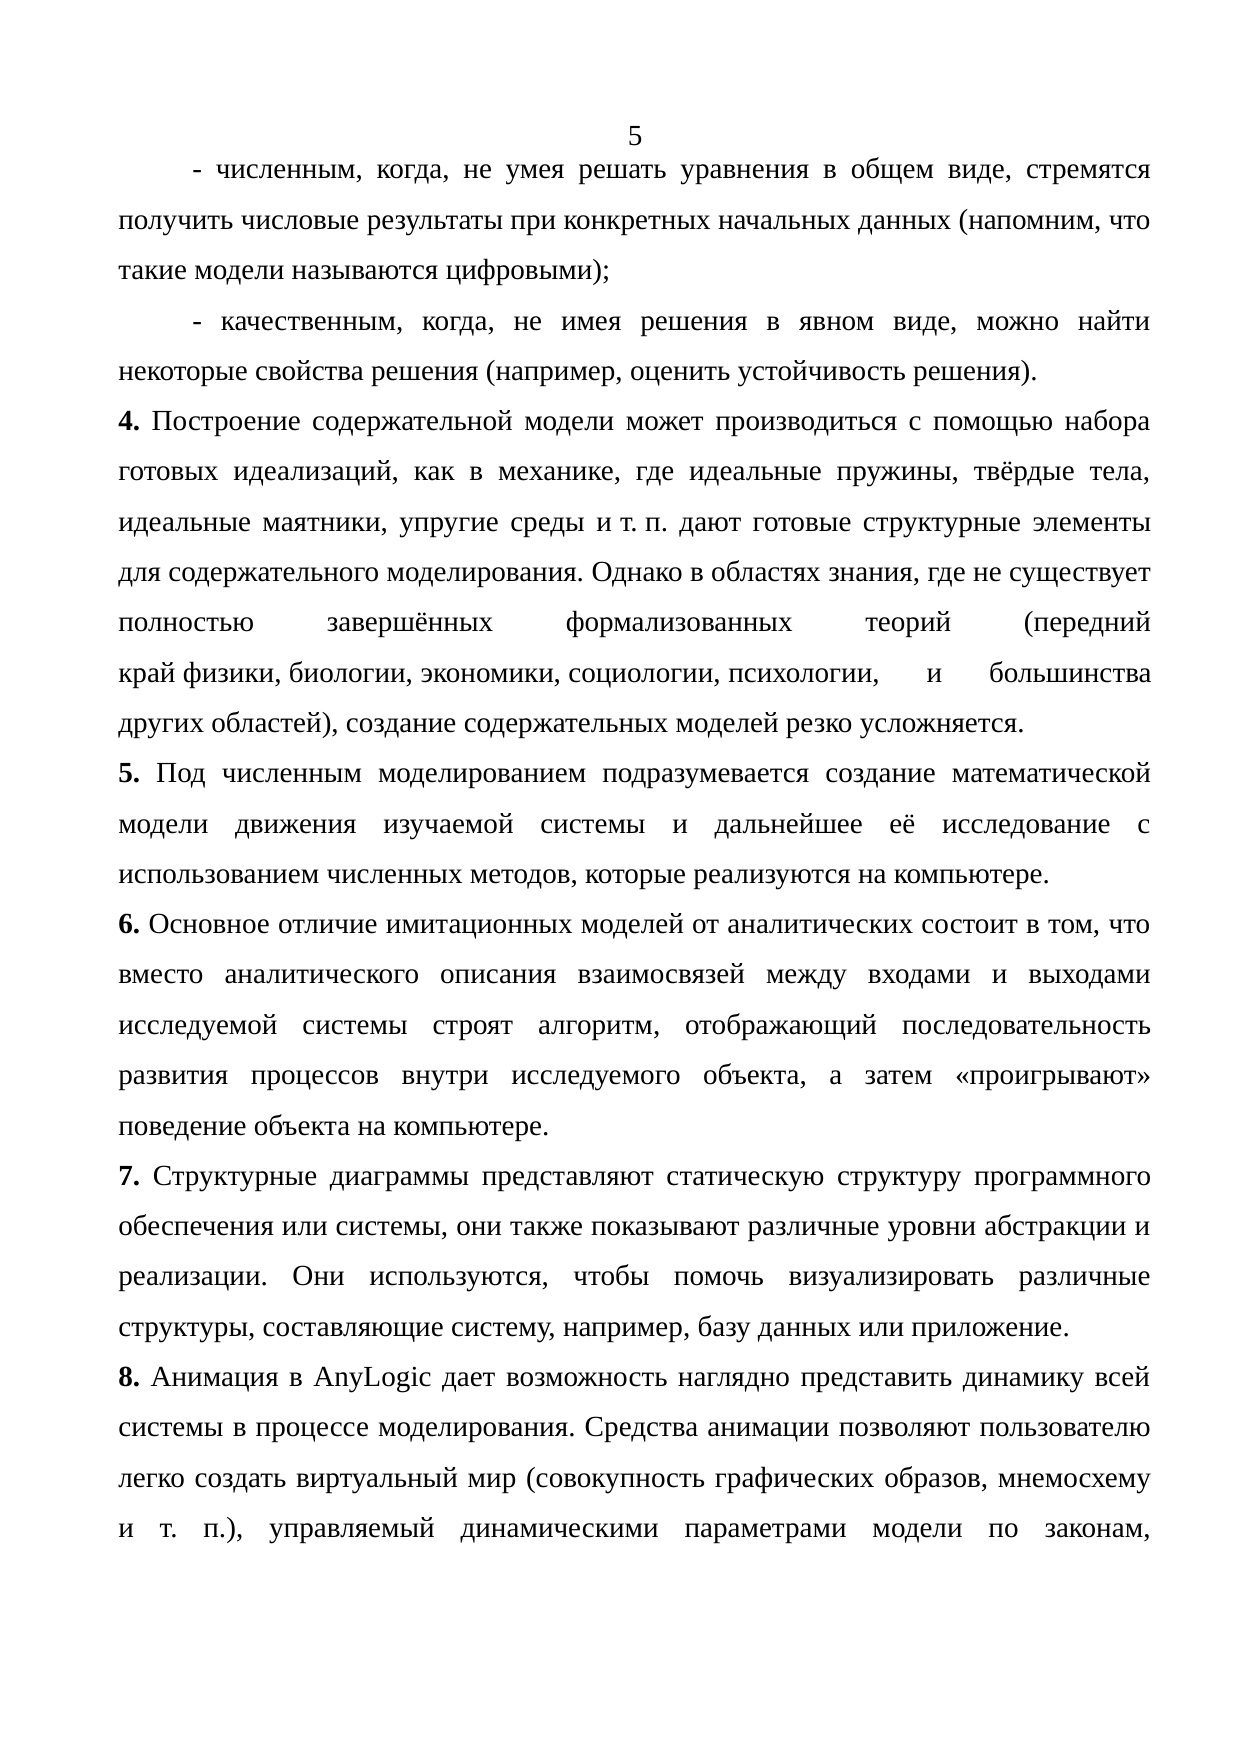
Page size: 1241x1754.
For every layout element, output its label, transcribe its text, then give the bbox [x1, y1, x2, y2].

text 7. Структурные диаграммы представляют статическую структуру программного обеспечения или системы, они также показывают различные уровни абстракции и реализации. Они используются, чтобы помочь визуализировать различные структуры, составляющие систему, например, базу данных или приложение. [118, 1158, 1152, 1342]
text 4. Построение содержательной модели может производиться с помощью набора готовых идеализаций, как в механике, где идеальные пружины, твёрдые тела, идеальные маятники, упругие среды и т. п. дают готовые структурные элементы для содержательного моделирования. Однако в областях знания, где не существует полностью завершённых формализованных теорий (передний край физики, биологии, экономики, социологии, психологии, и большинства других областей), создание содержательных моделей резко усложняется. [118, 403, 1152, 739]
text - качественным, когда, не имея решения в явном виде, можно найти некоторые свойства решения (например, оценить устойчивость решения). [118, 303, 1152, 386]
text 5. Под численным моделированием подразумевается создание математической модели движения изучаемой системы и дальнейшее её исследование с использованием численных методов, которые реализуются на компьютере. [118, 755, 1152, 889]
text 8. Анимация в AnyLogic дает возможность наглядно представить динамику всей системы в процессе моделирования. Средства анимации позволяют пользователю легко создать виртуальный мир (совокупность графических образов, мнемосхему и т. п.), управляемый динамическими параметрами модели по законам, [118, 1359, 1152, 1544]
text - численным, когда, не умея решать уравнения в общем виде, стремятся получить числовые результаты при конкретных начальных данных (напомним, что такие модели называются цифровыми); [118, 152, 1152, 286]
text 6. Основное отличие имитационных моделей от аналитических состоит в том, что вместо аналитического описания взаимосвязей между входами и выходами исследуемой системы строят алгоритм, отображающий последовательность развития процессов внутри исследуемого объекта, а затем «проигрывают» поведение объекта на компьютере. [118, 906, 1152, 1141]
